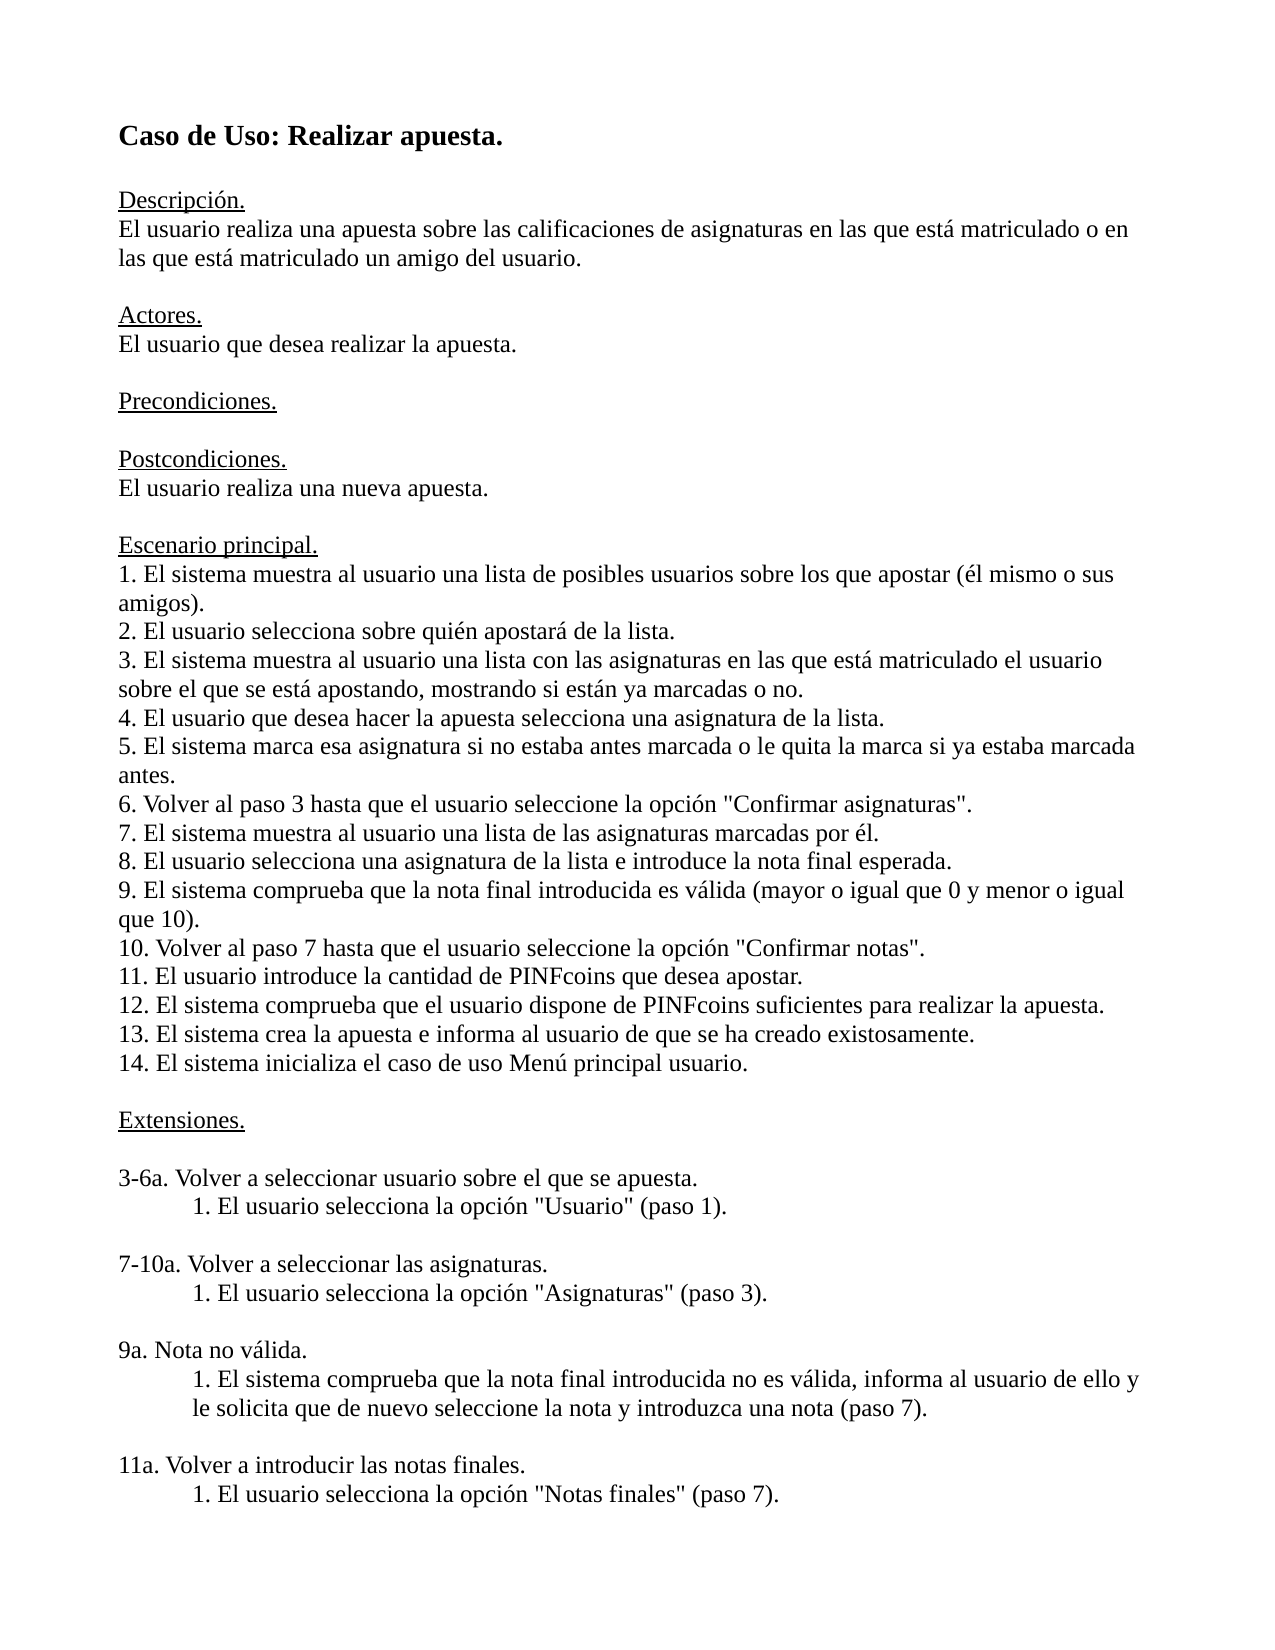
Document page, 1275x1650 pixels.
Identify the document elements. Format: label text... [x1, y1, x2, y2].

text 1. El sistema muestra al usuario una lista de posibles usuarios sobre los que apostar (él mismo o sus amigos). [118, 559, 1157, 616]
text 1. El usuario selecciona la opción "Usuario" (paso 1). [118, 1191, 1157, 1220]
text Extensiones. [118, 1105, 1157, 1134]
text Precondiciones. [118, 386, 1157, 415]
text 5. El sistema marca esa asignatura si no estaba antes marcada o le quita la marca si ya estaba marcada antes. [118, 731, 1157, 789]
text 7-10a. Volver a seleccionar las asignaturas. [118, 1249, 1157, 1278]
text 1. El usuario selecciona la opción "Asignaturas" (paso 3). [118, 1278, 1157, 1306]
text 14. El sistema inicializa el caso de uso Menú principal usuario. [118, 1048, 1157, 1076]
text El usuario realiza una nueva apuesta. [118, 473, 1157, 501]
text El usuario que desea realizar la apuesta. [118, 329, 1157, 358]
text Descripción. [118, 185, 1157, 214]
text 4. El usuario que desea hacer la apuesta selecciona una asignatura de la lista. [118, 703, 1157, 731]
text Caso de Uso: Realizar apuesta. [118, 118, 1157, 152]
text Escenario principal. [118, 530, 1157, 559]
text 1. El usuario selecciona la opción "Notas finales" (paso 7). [118, 1479, 1157, 1508]
text 10. Volver al paso 7 hasta que el usuario seleccione la opción "Confirmar notas". [118, 933, 1157, 961]
text 6. Volver al paso 3 hasta que el usuario seleccione la opción "Confirmar asignaturas". [118, 789, 1157, 818]
text Actores. [118, 300, 1157, 329]
text Postcondiciones. [118, 444, 1157, 473]
text 1. El sistema comprueba que la nota final introducida no es válida, informa al usuario de ello y le solicita que de nuevo seleccione la nota y introduzca una nota (paso 7). [118, 1364, 1157, 1421]
text 11a. Volver a introducir las notas finales. [118, 1450, 1157, 1479]
text 9a. Nota no válida. [118, 1335, 1157, 1364]
text 3-6a. Volver a seleccionar usuario sobre el que se apuesta. [118, 1163, 1157, 1191]
text 3. El sistema muestra al usuario una lista con las asignaturas en las que está matriculado el usuario sobre el que se está apostando, mostrando si están ya marcadas o no. [118, 645, 1157, 703]
text 9. El sistema comprueba que la nota final introducida es válida (mayor o igual que 0 y menor o igual que 10). [118, 875, 1157, 933]
text 2. El usuario selecciona sobre quién apostará de la lista. [118, 616, 1157, 645]
text 7. El sistema muestra al usuario una lista de las asignaturas marcadas por él. [118, 818, 1157, 846]
text 11. El usuario introduce la cantidad de PINFcoins que desea apostar. [118, 961, 1157, 990]
text El usuario realiza una apuesta sobre las calificaciones de asignaturas en las que está matriculado o en las que está matriculado un amigo del usuario. [118, 214, 1157, 271]
text 12. El sistema comprueba que el usuario dispone de PINFcoins suficientes para realizar la apuesta. [118, 990, 1157, 1019]
text 13. El sistema crea la apuesta e informa al usuario de que se ha creado existosamente. [118, 1019, 1157, 1048]
text 8. El usuario selecciona una asignatura de la lista e introduce la nota final esperada. [118, 846, 1157, 875]
